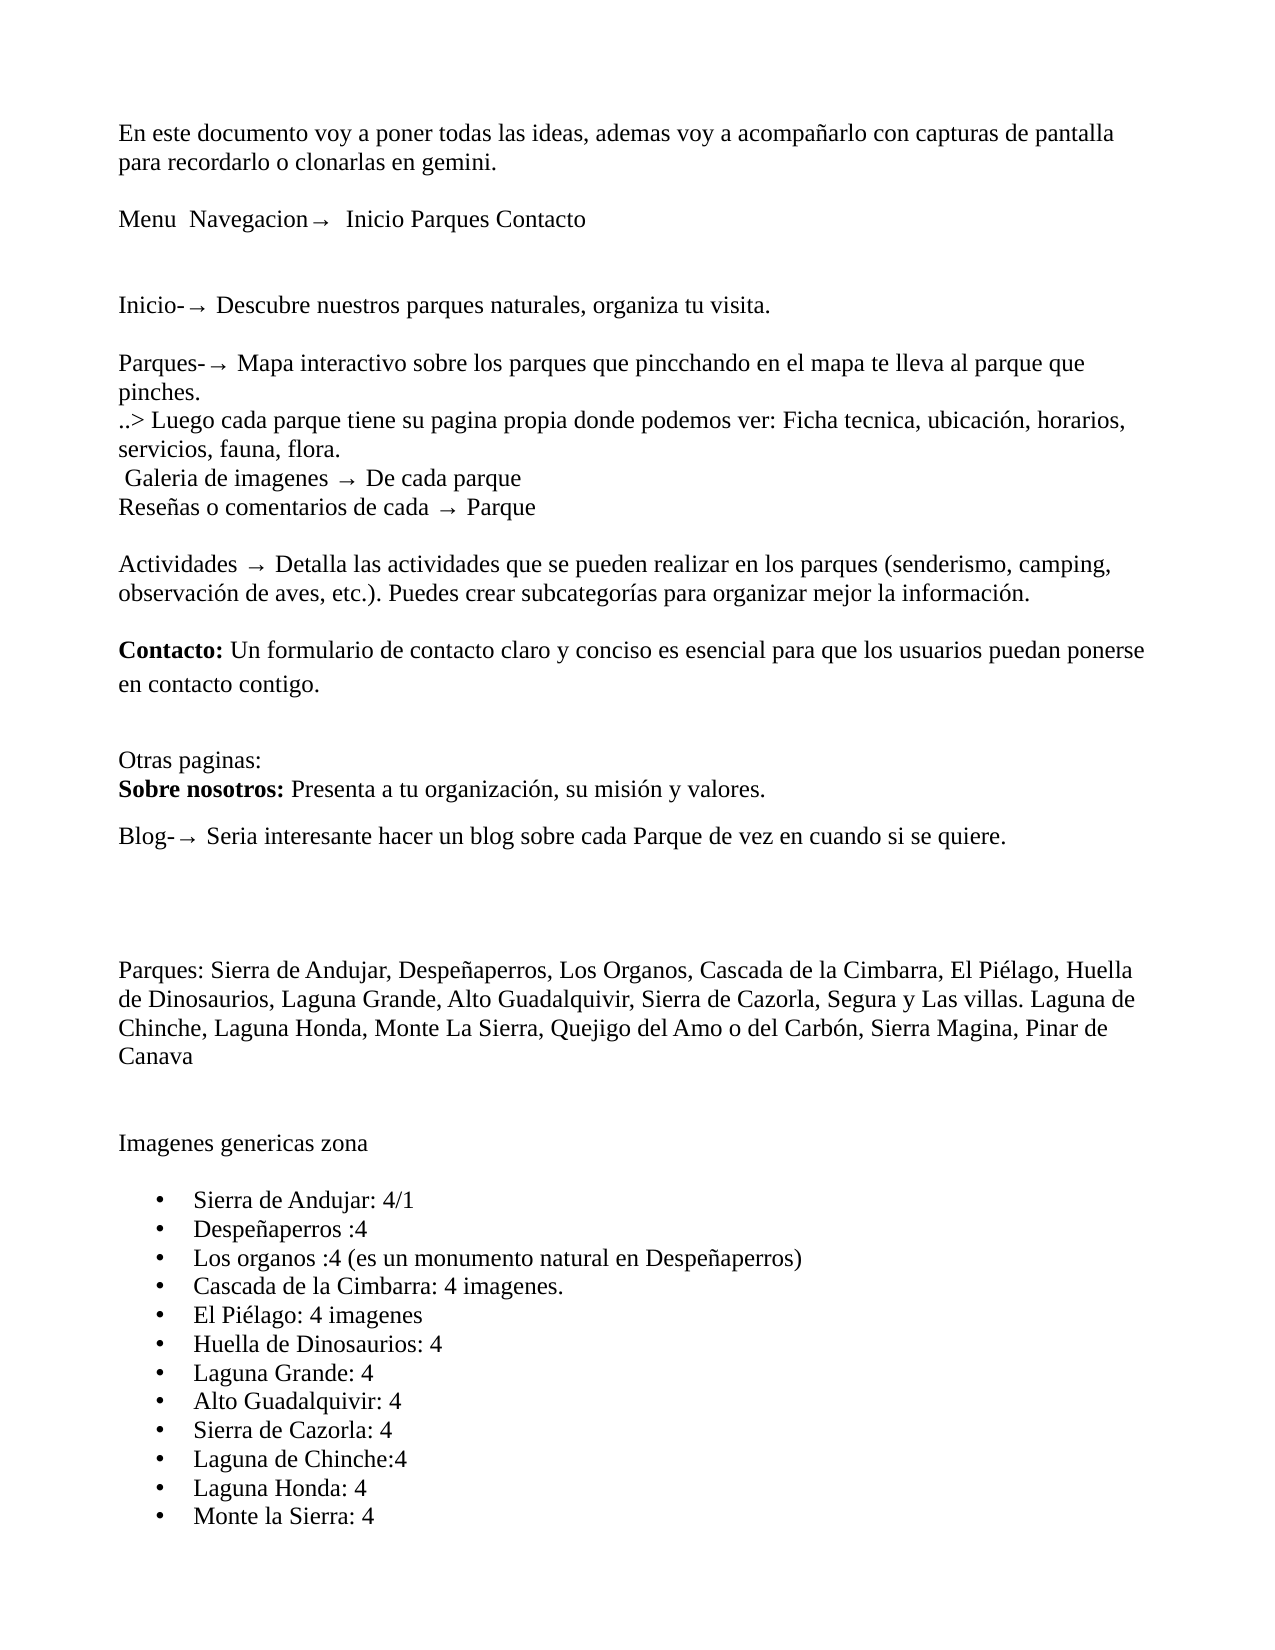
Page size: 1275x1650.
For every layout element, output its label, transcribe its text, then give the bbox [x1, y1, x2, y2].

text Otras paginas: [118, 745, 1157, 774]
text Sobre nosotros: Presenta a tu organización, su misión y valores. [118, 774, 1157, 802]
list Monte la Sierra: 4 [156, 1501, 1157, 1530]
text Parques-→ Mapa interactivo sobre los parques que pincchando en el mapa te lleva al parque que pinches. [118, 348, 1157, 406]
text Contacto: Un formulario de contacto claro y conciso es esencial para que los usuarios puedan ponerse en contacto contigo. [118, 636, 1157, 697]
list Sierra de Cazorla: 4 [156, 1415, 1157, 1444]
list Los organos :4 (es un monumento natural en Despeñaperros) [156, 1243, 1157, 1271]
list Laguna de Chinche:4 [156, 1444, 1157, 1473]
list El Piélago: 4 imagenes [156, 1300, 1157, 1329]
text Actividades → Detalla las actividades que se pueden realizar en los parques (senderismo, camping, observación de aves, etc.). Puedes crear subcategorías para organizar mejor la información. [118, 549, 1157, 607]
text Blog-→ Seria interesante hacer un blog sobre cada Parque de vez en cuando si se quiere. [118, 821, 1157, 850]
list Huella de Dinosaurios: 4 [156, 1329, 1157, 1358]
list Laguna Grande: 4 [156, 1358, 1157, 1386]
text Imagenes genericas zona [118, 1128, 1157, 1156]
text Galeria de imagenes → De cada parque [118, 463, 1157, 492]
list Cascada de la Cimbarra: 4 imagenes. [156, 1271, 1157, 1300]
text En este documento voy a poner todas las ideas, ademas voy a acompañarlo con capturas de pantalla para recordarlo o clonarlas en gemini. [118, 118, 1157, 176]
text Reseñas o comentarios de cada → Parque [118, 492, 1157, 521]
list Alto Guadalquivir: 4 [156, 1386, 1157, 1415]
list Laguna Honda: 4 [156, 1473, 1157, 1501]
text Inicio-→ Descubre nuestros parques naturales, organiza tu visita. [118, 291, 1157, 319]
text Parques: Sierra de Andujar, Despeñaperros, Los Organos, Cascada de la Cimbarra, El Piélago, Huella de Dinosaurios, Laguna Grande, Alto Guadalquivir, Sierra de Cazorla, Segura y Las villas. Laguna de Chinche, Laguna Honda, Monte La Sierra, Quejigo del Amo o del Carbón, Sierra Magina, Pinar de Canava [118, 955, 1157, 1070]
text ..> Luego cada parque tiene su pagina propia donde podemos ver: Ficha tecnica, ubicación, horarios, servicios, fauna, flora. [118, 406, 1157, 463]
list Sierra de Andujar: 4/1 [156, 1185, 1157, 1214]
text Menu Navegacion→ Inicio Parques Contacto [118, 204, 1157, 233]
list Despeñaperros :4 [156, 1214, 1157, 1243]
